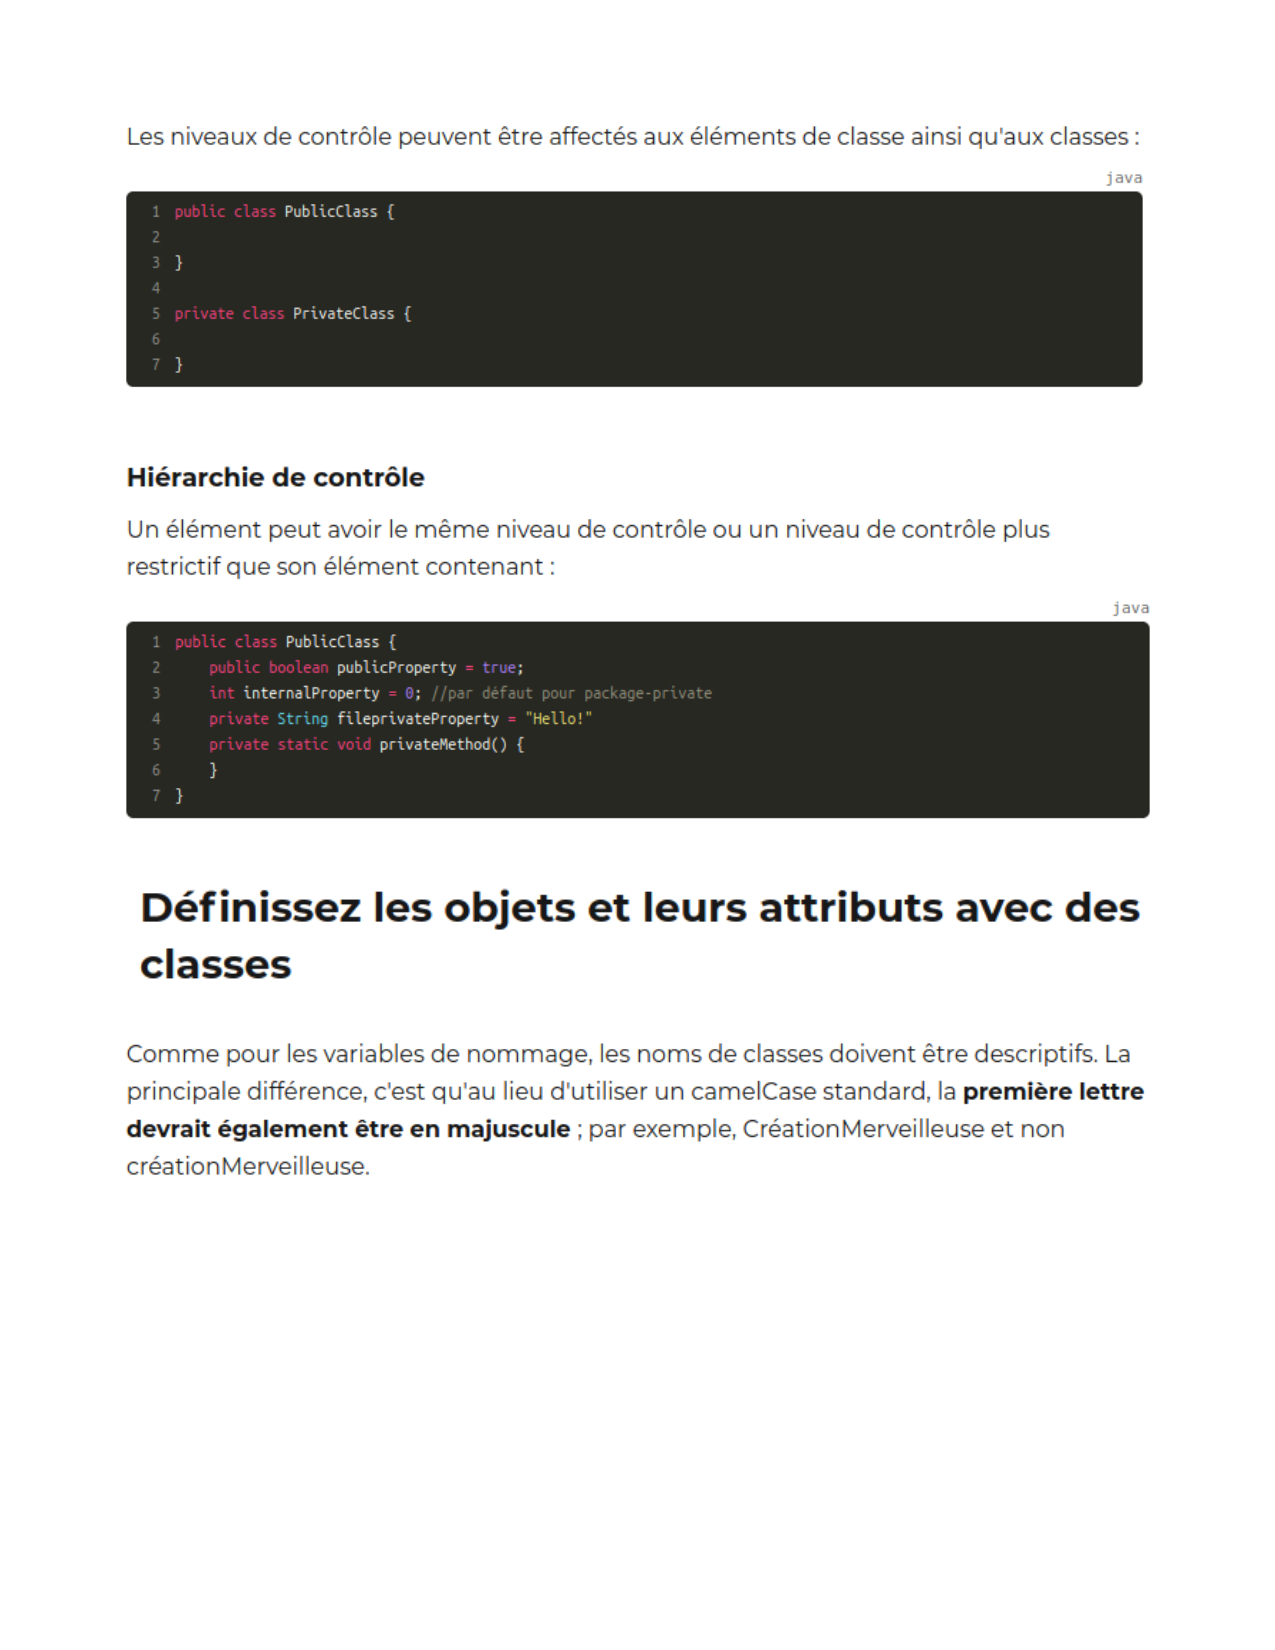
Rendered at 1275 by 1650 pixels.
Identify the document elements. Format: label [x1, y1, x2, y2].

picture [118, 461, 1157, 824]
picture [118, 118, 1157, 397]
picture [118, 1035, 1157, 1195]
picture [126, 881, 1149, 1007]
